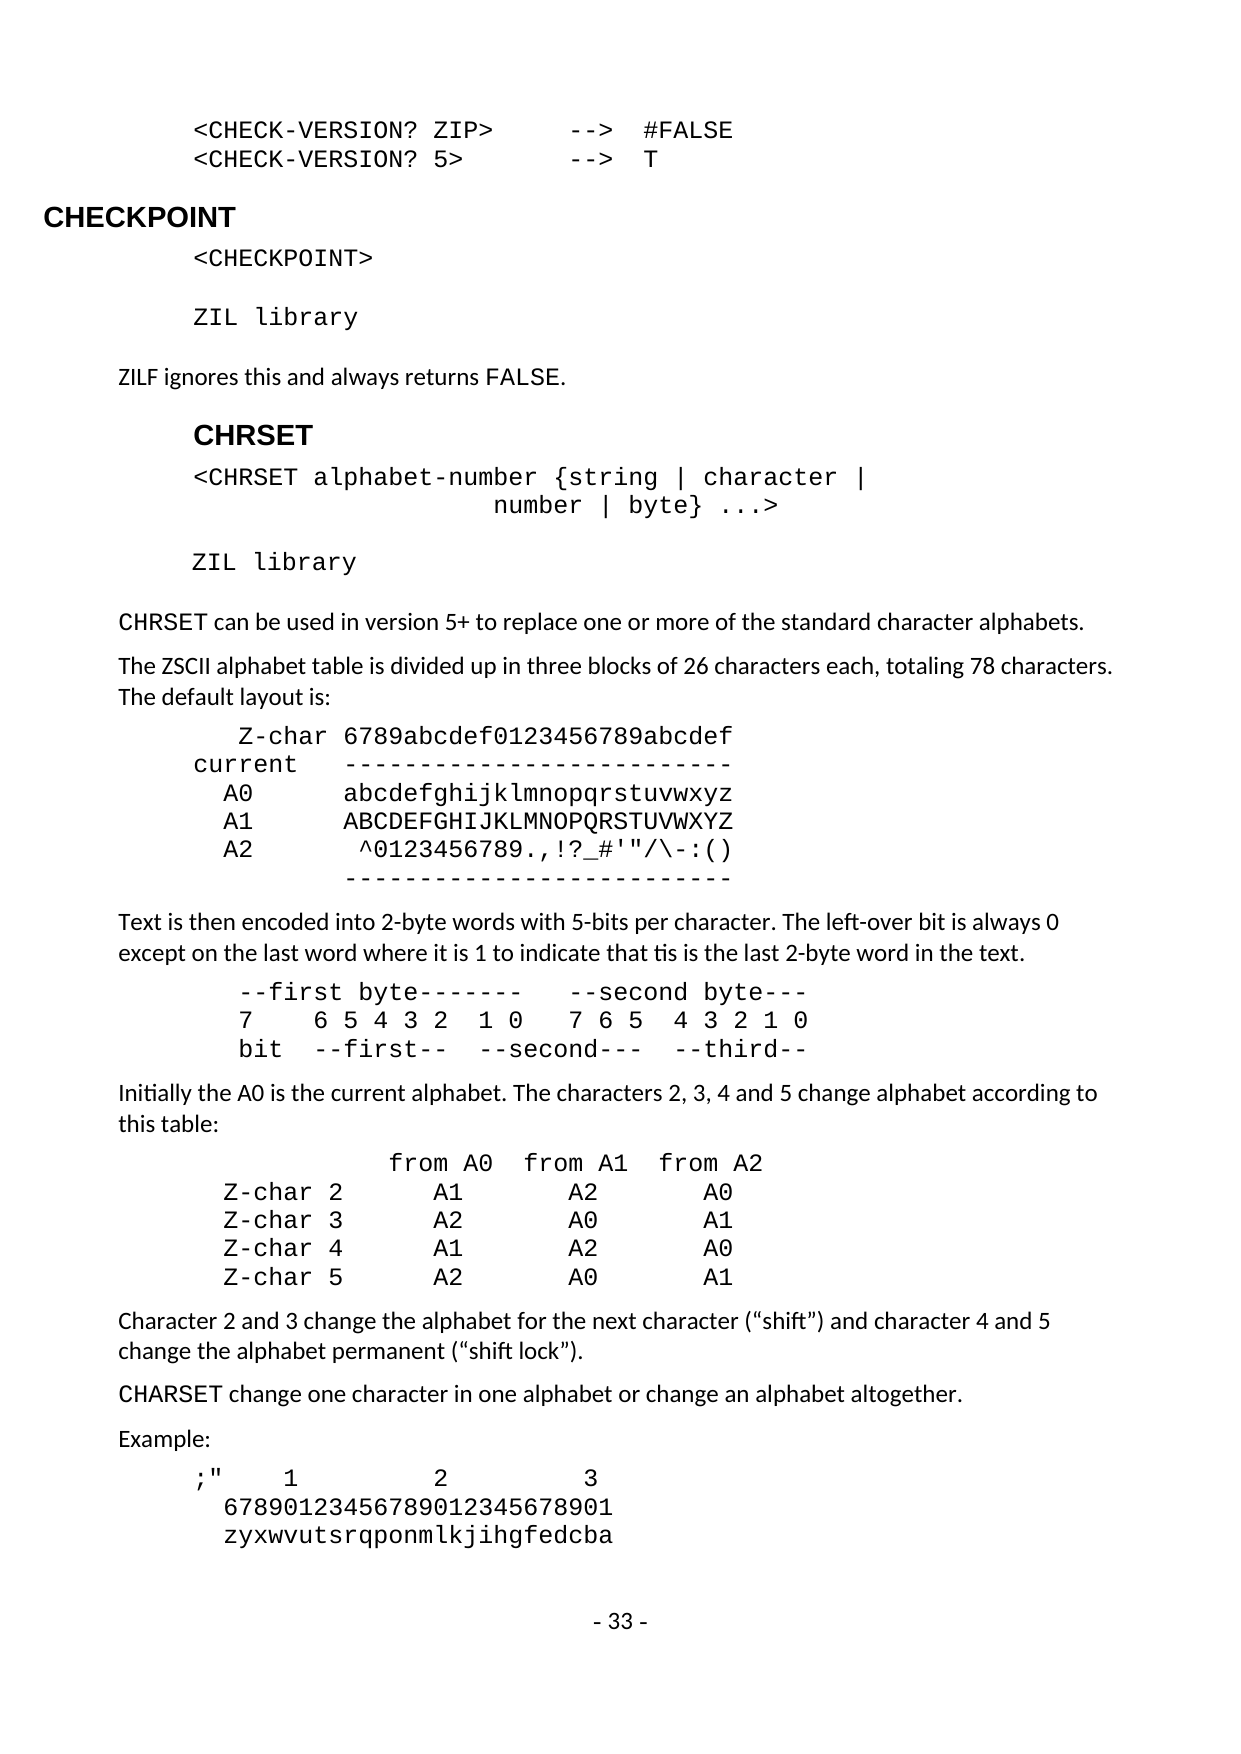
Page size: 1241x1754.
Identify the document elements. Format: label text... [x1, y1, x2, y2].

text <CHECK-VERSION? ZIP> --> #FALSE <CHECK-VERSION? 5> --> T [118, 118, 1122, 175]
text --first byte------- --second byte--- 7 6 5 4 3 2 1 0 7 6 5 4 3 2 1 0 bit --first-- --second--- --third-- [118, 980, 1122, 1065]
text CHARSET change one character in one alphabet or change an alphabet altogether. [118, 1378, 1122, 1410]
text CHRSET can be used in version 5+ to replace one or more of the standard character alphabets. [118, 606, 1122, 638]
text The ZSCII alphabet table is divided up in three blocks of 26 characters each, totaling 78 characters. The default layout is: [118, 650, 1122, 711]
text ZIL library [118, 305, 1122, 333]
subtitle CHRSET [118, 418, 1122, 452]
text <CHRSET alphabet-number {string | character | [118, 464, 1122, 492]
text <CHECKPOINT> [118, 246, 1122, 274]
text Character 2 and 3 change the alphabet for the next character (“shift”) and character 4 and 5 change the alphabet permanent (“shift lock”). [118, 1305, 1122, 1366]
text Example: [118, 1423, 1122, 1453]
text number | byte} ...> [192, 492, 1122, 521]
text Initially the A0 is the current alphabet. The characters 2, 3, 4 and 5 change alphabet according to this table: [118, 1077, 1122, 1138]
text Text is then encoded into 2-byte words with 5-bits per character. The left-over bit is always 0 except on the last word where it is 1 to indicate that tis is the last 2-byte word in the text. [118, 906, 1122, 967]
text Z-char 6789abcdef0123456789abcdef current -------------------------- A0 abcdefghijklmnopqrstuvwxyz A1 ABCDEFGHIJKLMNOPQRSTUVWXYZ A2 ^0123456789.,!?_#'"/\-:() -------------------------- [118, 724, 1122, 894]
text ;" 1 2 3 67890123456789012345678901 zyxwvutsrqponmlkjihgfedcba [118, 1466, 1122, 1551]
subtitle CHECKPOINT [43, 200, 1122, 233]
text from A0 from A1 from A2 Z-char 2 A1 A2 A0 Z-char 3 A2 A0 A1 Z-char 4 A1 A2 A0 Z-char 5 A2 A0 A1 [118, 1151, 1122, 1292]
text ZIL library [192, 549, 1122, 577]
text ZILF ignores this and always returns FALSE. [118, 361, 1122, 393]
